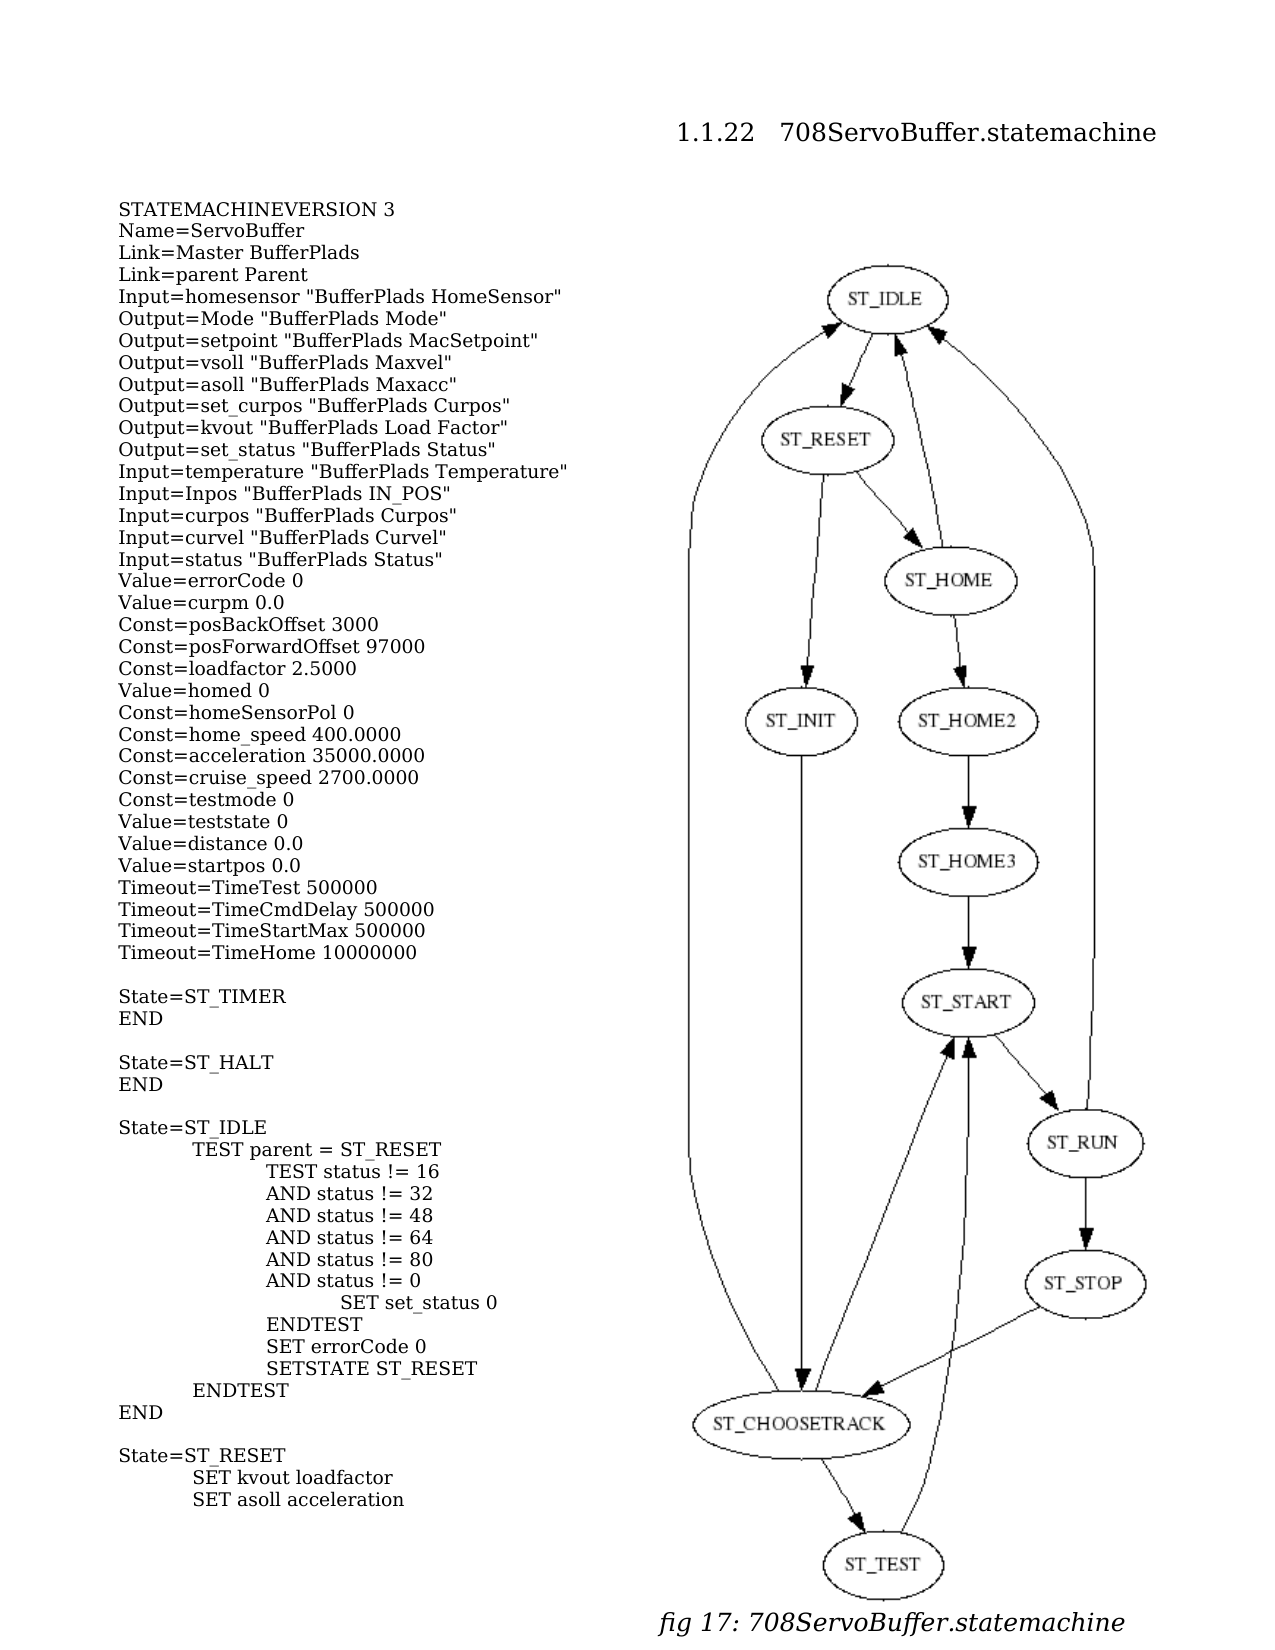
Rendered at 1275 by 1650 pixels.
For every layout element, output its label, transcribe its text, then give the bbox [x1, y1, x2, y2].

text Timeout=TimeStartMax 500000 [118, 921, 659, 942]
text AND status != 0 [118, 1271, 659, 1292]
text Link=Master BufferPlads [118, 242, 1157, 264]
text Input=homesensor "BufferPlads HomeSensor" [118, 286, 659, 308]
text END [118, 1008, 659, 1030]
text END [118, 1402, 659, 1424]
picture [659, 254, 1157, 1609]
text Timeout=TimeTest 500000 [118, 877, 659, 899]
text AND status != 48 [118, 1205, 659, 1227]
text Const=posForwardOffset 97000 [118, 636, 659, 658]
text Const=home_speed 400.0000 [118, 724, 659, 746]
text Input=curvel "BufferPlads Curvel" [118, 527, 659, 549]
text STATEMACHINEVERSION 3 [118, 199, 1157, 221]
text SET asoll acceleration [118, 1489, 659, 1511]
text Output=kvout "BufferPlads Load Factor" [118, 417, 659, 439]
text Value=distance 0.0 [118, 833, 659, 855]
text Output=Mode "BufferPlads Mode" [118, 308, 659, 330]
text Value=teststate 0 [118, 811, 659, 833]
text Value=curpm 0.0 [118, 592, 659, 614]
text SETSTATE ST_RESET [118, 1358, 659, 1380]
text AND status != 32 [118, 1183, 659, 1205]
text ENDTEST [118, 1380, 659, 1402]
text State=ST_TIMER [118, 986, 659, 1008]
text SET kvout loadfactor [118, 1467, 659, 1489]
text ENDTEST [118, 1314, 659, 1336]
text Const=homeSensorPol 0 [118, 702, 659, 724]
text Input=temperature "BufferPlads Temperature" [118, 461, 659, 483]
text Const=cruise_speed 2700.0000 [118, 767, 659, 789]
text Timeout=TimeCmdDelay 500000 [118, 899, 659, 921]
text Const=loadfactor 2.5000 [118, 658, 659, 680]
text Value=homed 0 [118, 680, 659, 702]
text TEST parent = ST_RESET [118, 1139, 659, 1161]
text Const=posBackOffset 3000 [118, 614, 659, 636]
text Output=asoll "BufferPlads Maxacc" [118, 374, 659, 396]
text Output=set_status "BufferPlads Status" [118, 439, 659, 461]
text Name=ServoBuffer [118, 221, 1157, 242]
text Link=parent Parent [118, 264, 659, 286]
text Value=errorCode 0 [118, 571, 659, 592]
text END [118, 1074, 659, 1096]
text State=ST_IDLE [118, 1117, 659, 1139]
text Output=setpoint "BufferPlads MacSetpoint" [118, 330, 659, 352]
text Const=acceleration 35000.0000 [118, 746, 659, 767]
text Input=status "BufferPlads Status" [118, 549, 659, 571]
text Value=startpos 0.0 [118, 855, 659, 877]
text Output=set_curpos "BufferPlads Curpos" [118, 396, 659, 417]
text Input=Inpos "BufferPlads IN_POS" [118, 483, 659, 505]
text Output=vsoll "BufferPlads Maxvel" [118, 352, 659, 374]
text Timeout=TimeHome 10000000 [118, 942, 659, 964]
text TEST status != 16 [118, 1161, 659, 1183]
text fig 17: 708ServoBuffer.statemachine [659, 1609, 1157, 1638]
text Input=curpos "BufferPlads Curpos" [118, 505, 659, 527]
text SET set_status 0 [118, 1292, 659, 1314]
text AND status != 64 [118, 1227, 659, 1249]
text State=ST_HALT [118, 1052, 659, 1074]
text AND status != 80 [118, 1249, 659, 1271]
text State=ST_RESET [118, 1446, 659, 1467]
text Const=testmode 0 [118, 789, 659, 811]
text SET errorCode 0 [118, 1336, 659, 1358]
